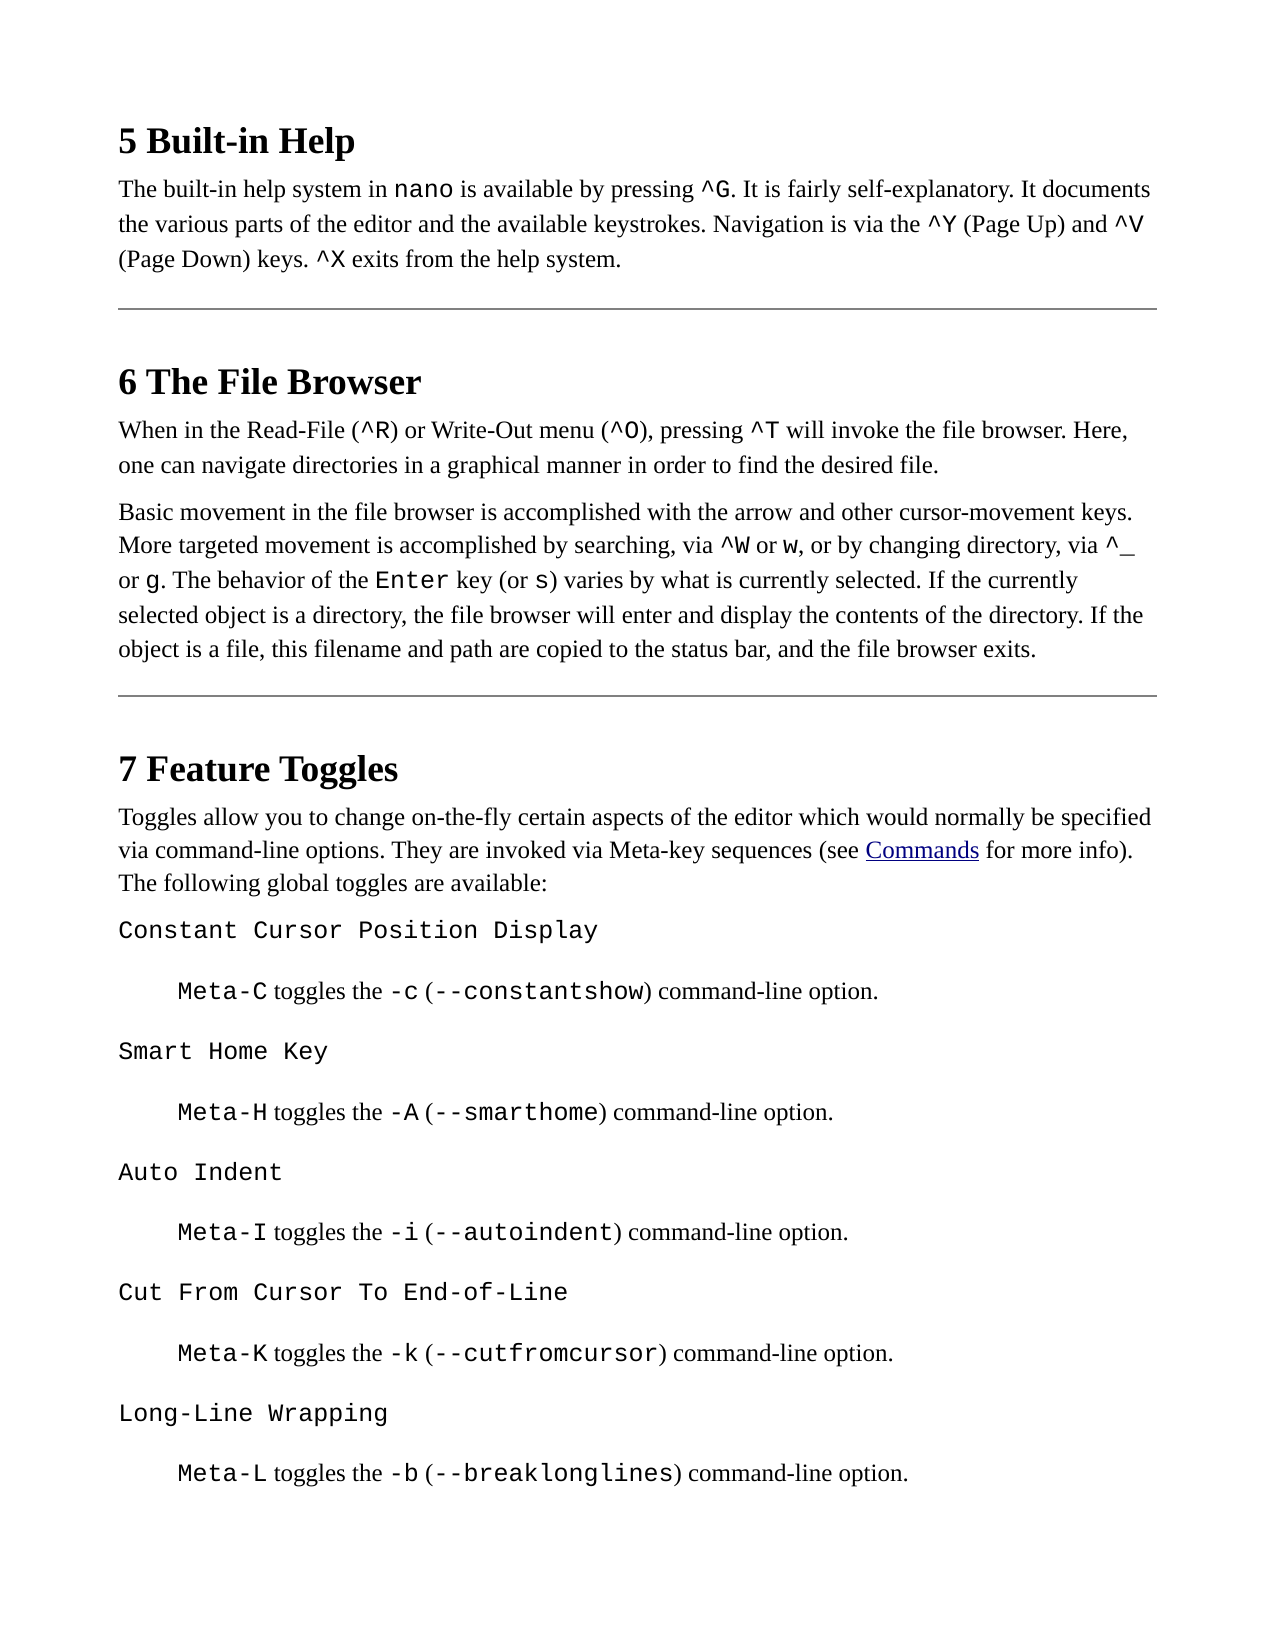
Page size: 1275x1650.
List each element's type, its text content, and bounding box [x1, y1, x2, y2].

text When in the Read-File (^R) or Write-Out menu (^O), pressing ^T will invoke the file browser. Here, one can navigate directories in a graphical manner in order to find the desired file. [118, 415, 1157, 478]
subtitle Smart Home Key [118, 1036, 1157, 1067]
subtitle Cut From Cursor To End-of-Line [118, 1277, 1157, 1308]
subtitle 5 Built-in Help [118, 118, 1157, 161]
subtitle Constant Cursor Position Display [118, 916, 1157, 946]
list Meta-C toggles the -c (--constantshow) command-line option. [177, 976, 1157, 1007]
text Basic movement in the file browser is accomplished with the arrow and other cursor-movement keys. More targeted movement is accomplished by searching, via ^W or w, or by changing directory, via ^_ or g. The behavior of the Enter key (or s) varies by what is currently selected. If the currently selected object is a directory, the file browser will enter and display the contents of the directory. If the object is a file, this filename and path are copied to the status bar, and the file browser exits. [118, 497, 1157, 662]
subtitle Long-Line Wrapping [118, 1398, 1157, 1429]
list Meta-H toggles the -A (--smarthome) command-line option. [177, 1097, 1157, 1127]
subtitle Auto Indent [118, 1157, 1157, 1188]
subtitle 6 The File Browser [118, 359, 1157, 402]
subtitle 7 Feature Toggles [118, 746, 1157, 789]
list Meta-K toggles the -k (--cutfromcursor) command-line option. [177, 1338, 1157, 1369]
text The built-in help system in nano is available by pressing ^G. It is fairly self-explanatory. It documents the various parts of the editor and the available keystrokes. Navigation is via the ^Y (Page Up) and ^V (Page Down) keys. ^X exits from the help system. [118, 174, 1157, 275]
list Meta-L toggles the -b (--breaklonglines) command-line option. [177, 1458, 1157, 1489]
text Toggles allow you to change on-the-fly certain aspects of the editor which would normally be specified via command-line options. They are invoked via Meta-key sequences (see Commands for more info). The following global toggles are available: [118, 802, 1157, 897]
list Meta-I toggles the -i (--autoindent) command-line option. [177, 1217, 1157, 1248]
